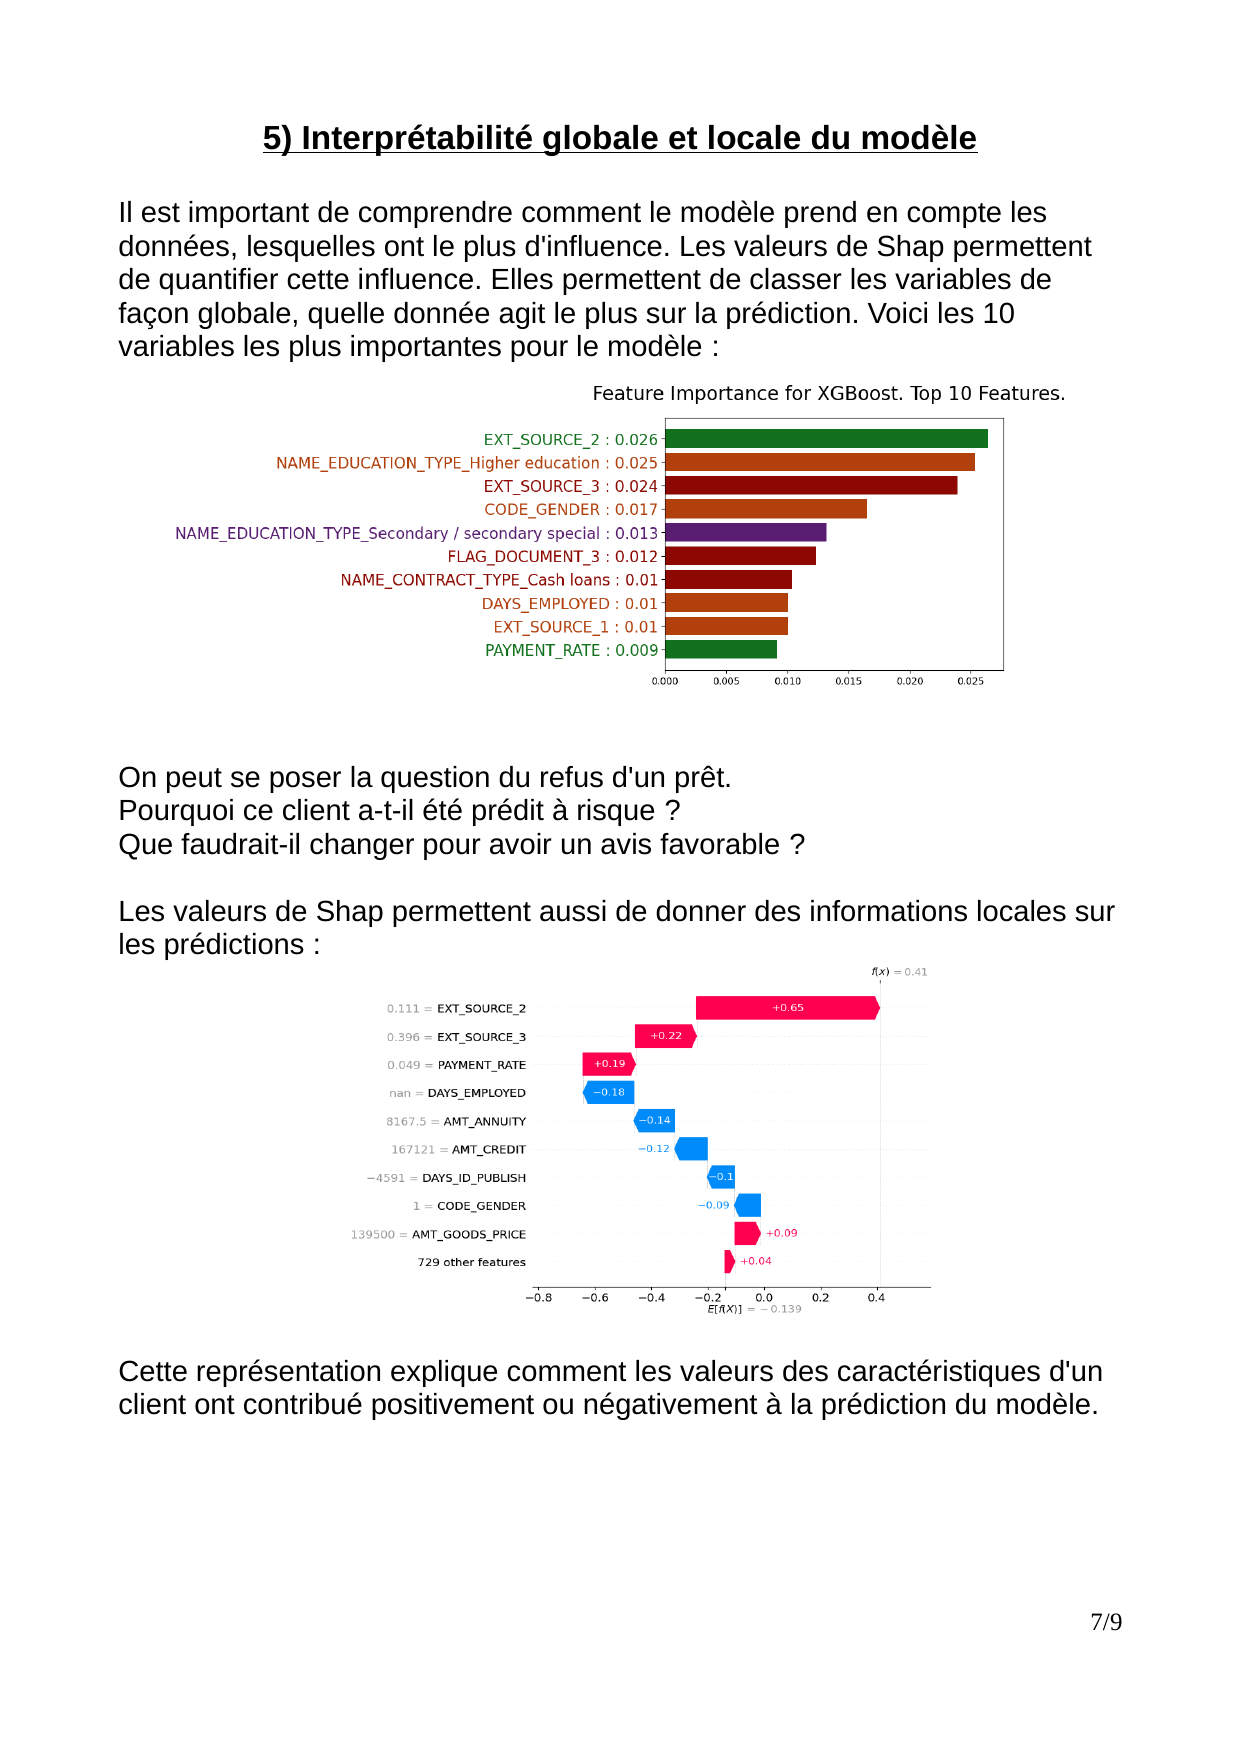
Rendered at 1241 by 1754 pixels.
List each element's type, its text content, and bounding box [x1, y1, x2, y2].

picture [168, 378, 1072, 693]
text 5) Interprétabilité globale et locale du modèle [118, 118, 1122, 157]
text Que faudrait-il changer pour avoir un avis favorable ? [118, 827, 1122, 860]
text Il est important de comprendre comment le modèle prend en compte les données, lesquelles ont le plus d'influence. Les valeurs de Shap permettent de quantifier cette influence. Elles permettent de classer les variables de façon globale, quelle donnée agit le plus sur la prédiction. Voici les 10 variables les plus importantes pour le modèle : [118, 195, 1122, 363]
text On peut se poser la question du refus d'un prêt. [118, 759, 1122, 793]
text Cette représentation explique comment les valeurs des caractéristiques d'un client ont contribué positivement ou négativement à la prédiction du modèle. [118, 1353, 1122, 1421]
picture [344, 961, 936, 1320]
text Les valeurs de Shap permettent aussi de donner des informations locales sur les prédictions : [118, 894, 1122, 961]
text Pourquoi ce client a-t-il été prédit à risque ? [118, 793, 1122, 827]
